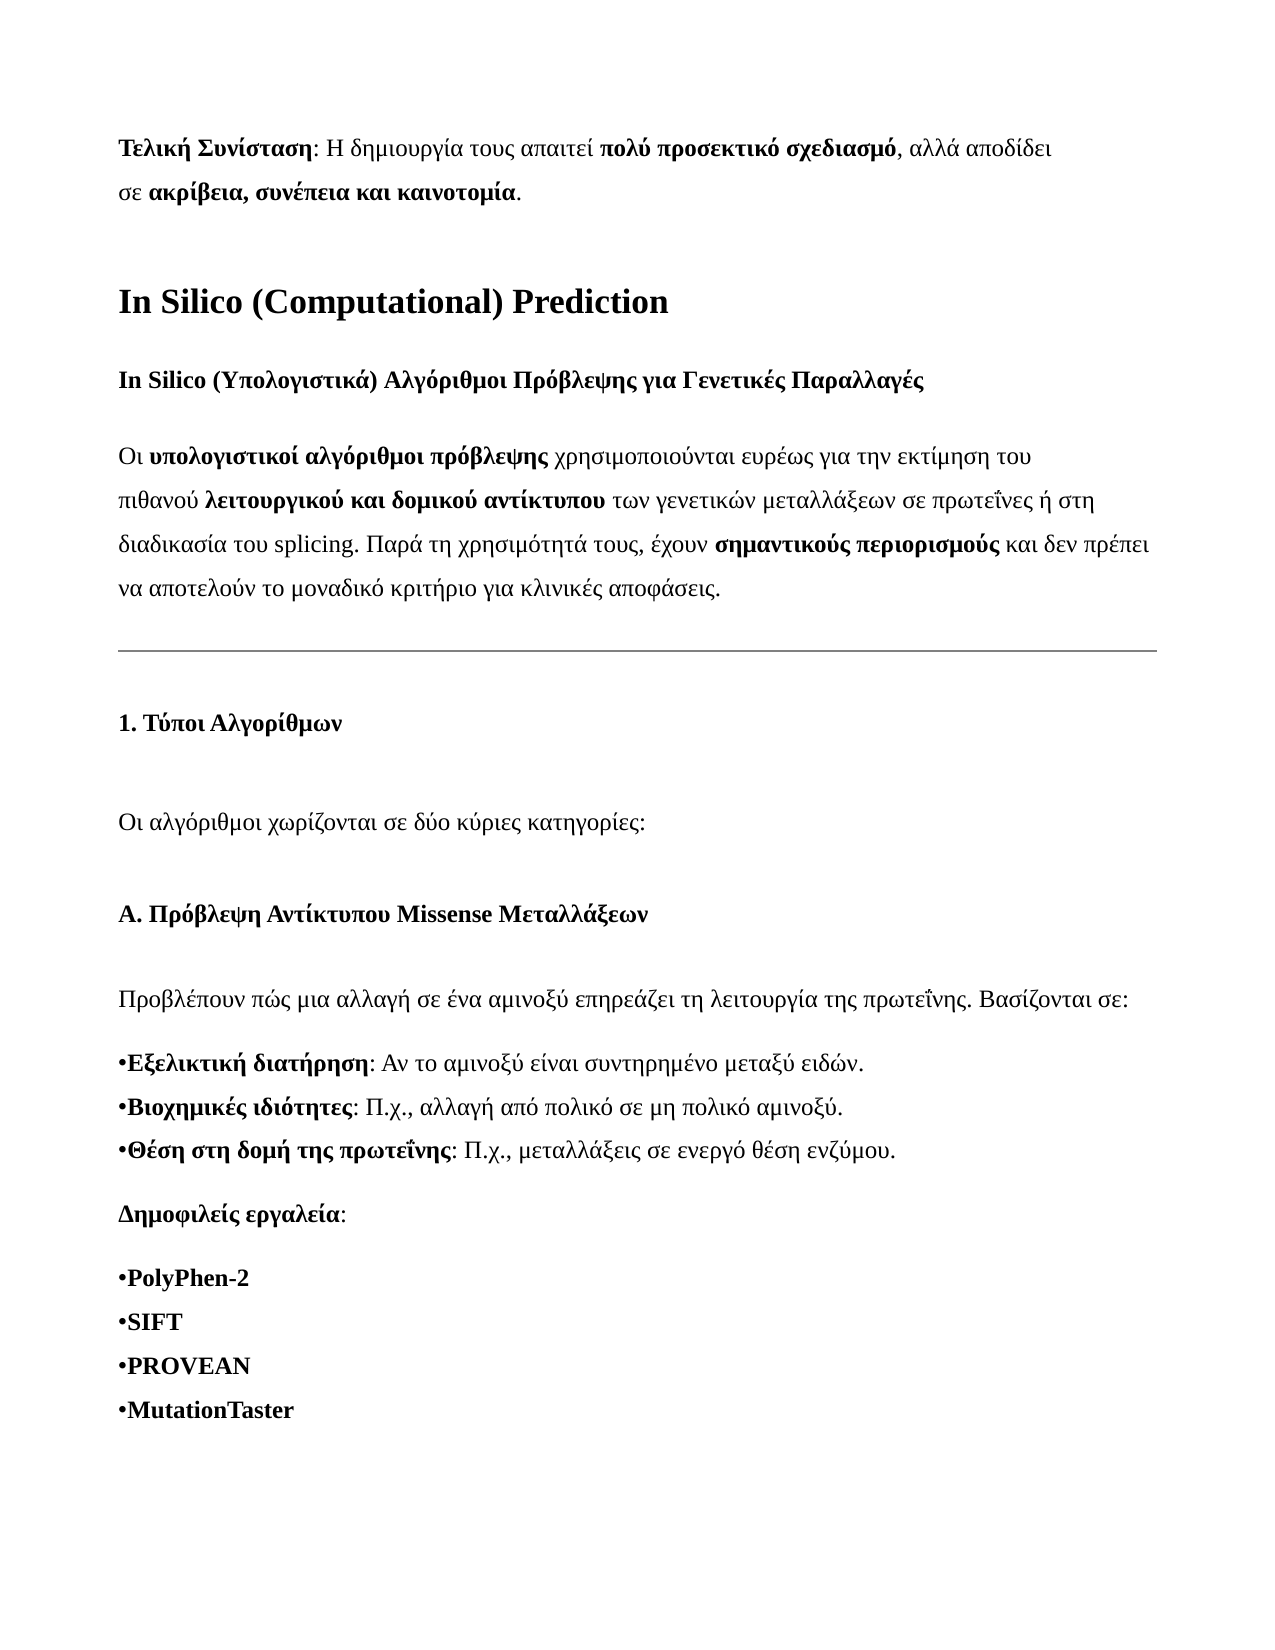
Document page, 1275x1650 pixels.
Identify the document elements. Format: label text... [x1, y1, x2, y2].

text Οι αλγόριθμοι χωρίζονται σε δύο κύριες κατηγορίες: [118, 792, 1157, 836]
list Θέση στη δομή της πρωτεΐνης: Π.χ., μεταλλάξεις σε ενεργό θέση ενζύμου. [118, 1120, 1157, 1164]
text In Silico (Computational) Prediction [118, 281, 1157, 321]
subtitle In Silico (Υπολογιστικά) Αλγόριθμοι Πρόβλεψης για Γενετικές Παραλλαγές [118, 336, 1157, 393]
subtitle 1. Τύποι Αλγορίθμων [118, 708, 1157, 737]
text Τελική Συνίσταση: Η δημιουργία τους απαιτεί πολύ προσεκτικό σχεδιασμό, αλλά αποδίδει σε ακρίβεια, συνέπεια και καινοτομία. [118, 118, 1157, 206]
text Δημοφιλείς εργαλεία: [118, 1184, 1157, 1228]
text Οι υπολογιστικοί αλγόριθμοι πρόβλεψης χρησιμοποιούνται ευρέως για την εκτίμηση του πιθανού λειτουργικού και δομικού αντίκτυπου των γενετικών μεταλλάξεων σε πρωτεΐνες ή στη διαδικασία του splicing. Παρά τη χρησιμότητά τους, έχουν σημαντικούς περιορισμούς και δεν πρέπει να αποτελούν το μοναδικό κριτήριο για κλινικές αποφάσεις. [118, 426, 1157, 601]
list PROVEAN [118, 1336, 1157, 1380]
list Εξελικτική διατήρηση: Αν το αμινοξύ είναι συντηρημένο μεταξύ ειδών. [118, 1033, 1157, 1077]
list Βιοχημικές ιδιότητες: Π.χ., αλλαγή από πολικό σε μη πολικό αμινοξύ. [118, 1077, 1157, 1120]
list MutationTaster [118, 1380, 1157, 1423]
list SIFT [118, 1292, 1157, 1336]
subtitle Α. Πρόβλεψη Αντίκτυπου Missense Μεταλλάξεων [118, 884, 1157, 928]
text Προβλέπουν πώς μια αλλαγή σε ένα αμινοξύ επηρεάζει τη λειτουργία της πρωτεΐνης. Βασίζονται σε: [118, 969, 1157, 1012]
list PolyPhen-2 [118, 1248, 1157, 1292]
